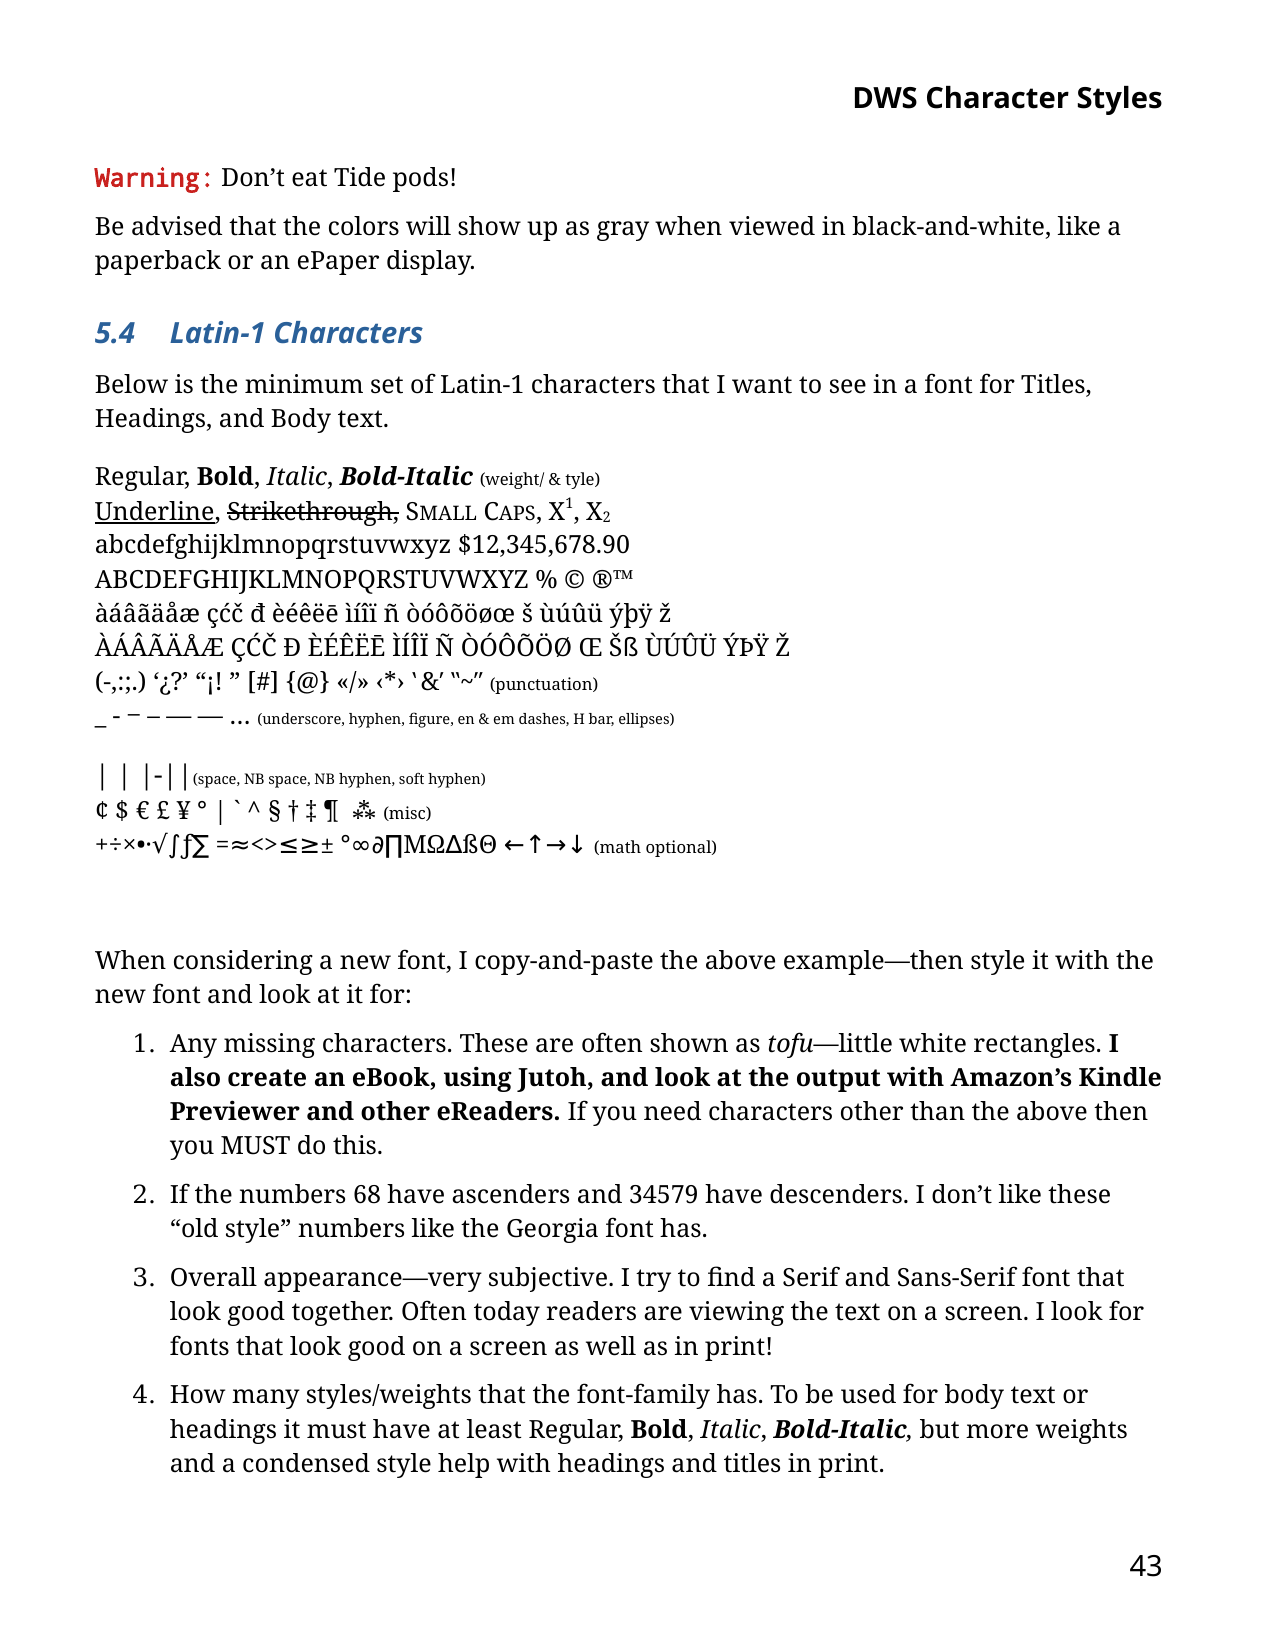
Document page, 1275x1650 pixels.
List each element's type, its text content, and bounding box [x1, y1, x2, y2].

subtitle Latin-1 Characters [94, 312, 1162, 352]
list If the numbers 68 have ascenders and 34579 have descenders. I don’t like these “old style” numbers like the Georgia font has. [132, 1177, 1162, 1245]
list How many styles/weights that the font-family has. To be used for body text or headings it must have at least Regular, Bold, Italic, Bold-Italic, but more weights and a condensed style help with headings and titles in print. [132, 1377, 1162, 1479]
text When considering a new font, I copy-and-paste the above example—then style it with the new font and look at it for: [94, 942, 1162, 1011]
list Overall appearance—very subjective. I try to find a Serif and Sans-Serif font that look good together. Often today readers are viewing the text on a screen. I look for fonts that look good on a screen as well as in print! [132, 1260, 1162, 1362]
text Be advised that the colors will show up as gray when viewed in black-and-white, like a paperback or an ePaper display. [94, 209, 1162, 277]
text | | |‑|­|(space, NB space, NB hyphen, soft hyphen) ¢ $ € £ ¥ ° | ` ^ § † ‡ ¶ ⁂ (misc) +÷×•·√∫ƒ∑ =≈<>≤≥± °∞∂∏ΜΩ∆ßΘ ←↑→↓ (math optional) [94, 756, 1162, 861]
text Regular, Bold, Italic, Bold-Italic (weight/ & tyle) Underline, Strikethrough, Small Caps, X1, X2 abcdefghijklmnopqrstuvwxyz $12,345,678.90 ABCDEFGHIJKLMNOPQRSTUVWXYZ % © ®™ àáâãäåæ çćč đ èéêëē ìíîï ñ òóôõöøœ š ùúûü ýþÿ ž ÀÁÂÃÄÅÆ ÇĆČ Đ ÈÉÊËĒ ÌÍÎÏ Ñ ÒÓÔÕÖØ Œ Šß ÙÚÛÜ ÝÞŸ Ž (-,:;.) ‘¿?’ “¡! ” [#] {@} «/» ‹*› ‵ &′ ‶~″ (punctuation) _ - ‒ – — ― … (underscore, hyphen, figure, en & em dashes, H bar, ellipses) [94, 459, 1162, 732]
text Warning: Don’t eat Tide pods! [94, 160, 1162, 194]
text Below is the minimum set of Latin-1 characters that I want to see in a font for Titles, Headings, and Body text. [94, 367, 1162, 435]
list Any missing characters. These are often shown as tofu—little white rectangles. I also create an eBook, using Jutoh, and look at the output with Amazon’s Kindle Previewer and other eReaders. If you need characters other than the above then you MUST do this. [132, 1026, 1162, 1162]
